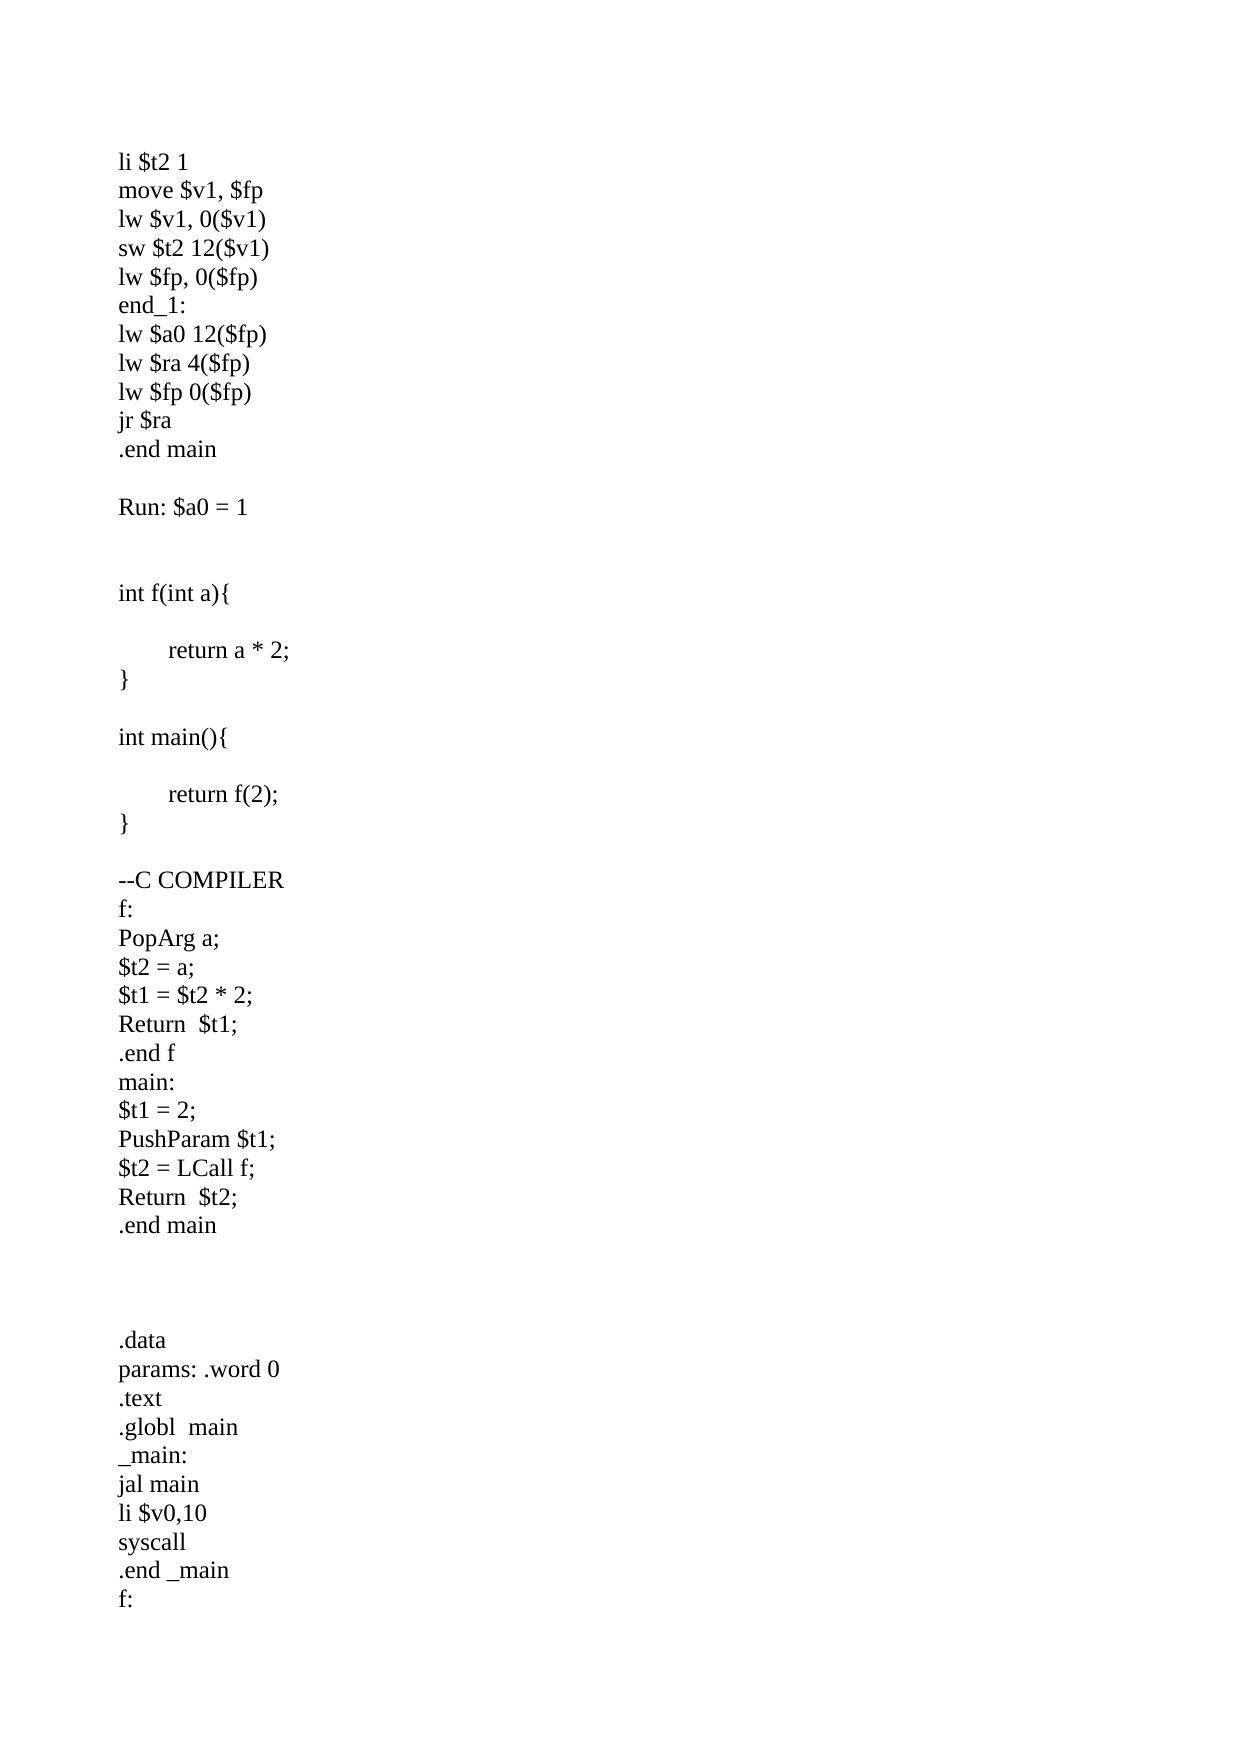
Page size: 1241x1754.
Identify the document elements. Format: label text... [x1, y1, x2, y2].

text Return $t2; [118, 1182, 1122, 1211]
text .end main [118, 434, 1122, 463]
text lw $fp 0($fp) [118, 377, 1122, 406]
text .data [118, 1326, 1122, 1354]
text params: .word 0 [118, 1354, 1122, 1383]
text f: [118, 1584, 1122, 1613]
text jr $ra [118, 406, 1122, 434]
text sw $t2 12($v1) [118, 233, 1122, 262]
text } [118, 664, 1122, 693]
text main: [118, 1067, 1122, 1096]
text lw $ra 4($fp) [118, 348, 1122, 377]
text .text [118, 1383, 1122, 1412]
text --C COMPILER [118, 866, 1122, 894]
text } [118, 808, 1122, 837]
text li $t2 1 [118, 147, 1122, 176]
text li $v0,10 [118, 1498, 1122, 1527]
text jal main [118, 1469, 1122, 1498]
text lw $v1, 0($v1) [118, 204, 1122, 233]
text return f(2); [118, 779, 1122, 808]
text PushParam $t1; [118, 1124, 1122, 1153]
text $t1 = $t2 * 2; [118, 981, 1122, 1009]
text .end _main [118, 1556, 1122, 1584]
text syscall [118, 1527, 1122, 1556]
text .end main [118, 1211, 1122, 1239]
text f: [118, 894, 1122, 923]
text $t1 = 2; [118, 1096, 1122, 1124]
text Run: $a0 = 1 [118, 492, 1122, 521]
text return a * 2; [118, 636, 1122, 664]
text lw $fp, 0($fp) [118, 262, 1122, 291]
text $t2 = LCall f; [118, 1153, 1122, 1182]
text _main: [118, 1441, 1122, 1469]
text $t2 = a; [118, 952, 1122, 981]
text end_1: [118, 291, 1122, 319]
text Return $t1; [118, 1009, 1122, 1038]
text PopArg a; [118, 923, 1122, 952]
text lw $a0 12($fp) [118, 319, 1122, 348]
text int f(int a){ [118, 578, 1122, 607]
text int main(){ [118, 722, 1122, 751]
text .globl main [118, 1412, 1122, 1441]
text move $v1, $fp [118, 176, 1122, 204]
text .end f [118, 1038, 1122, 1067]
